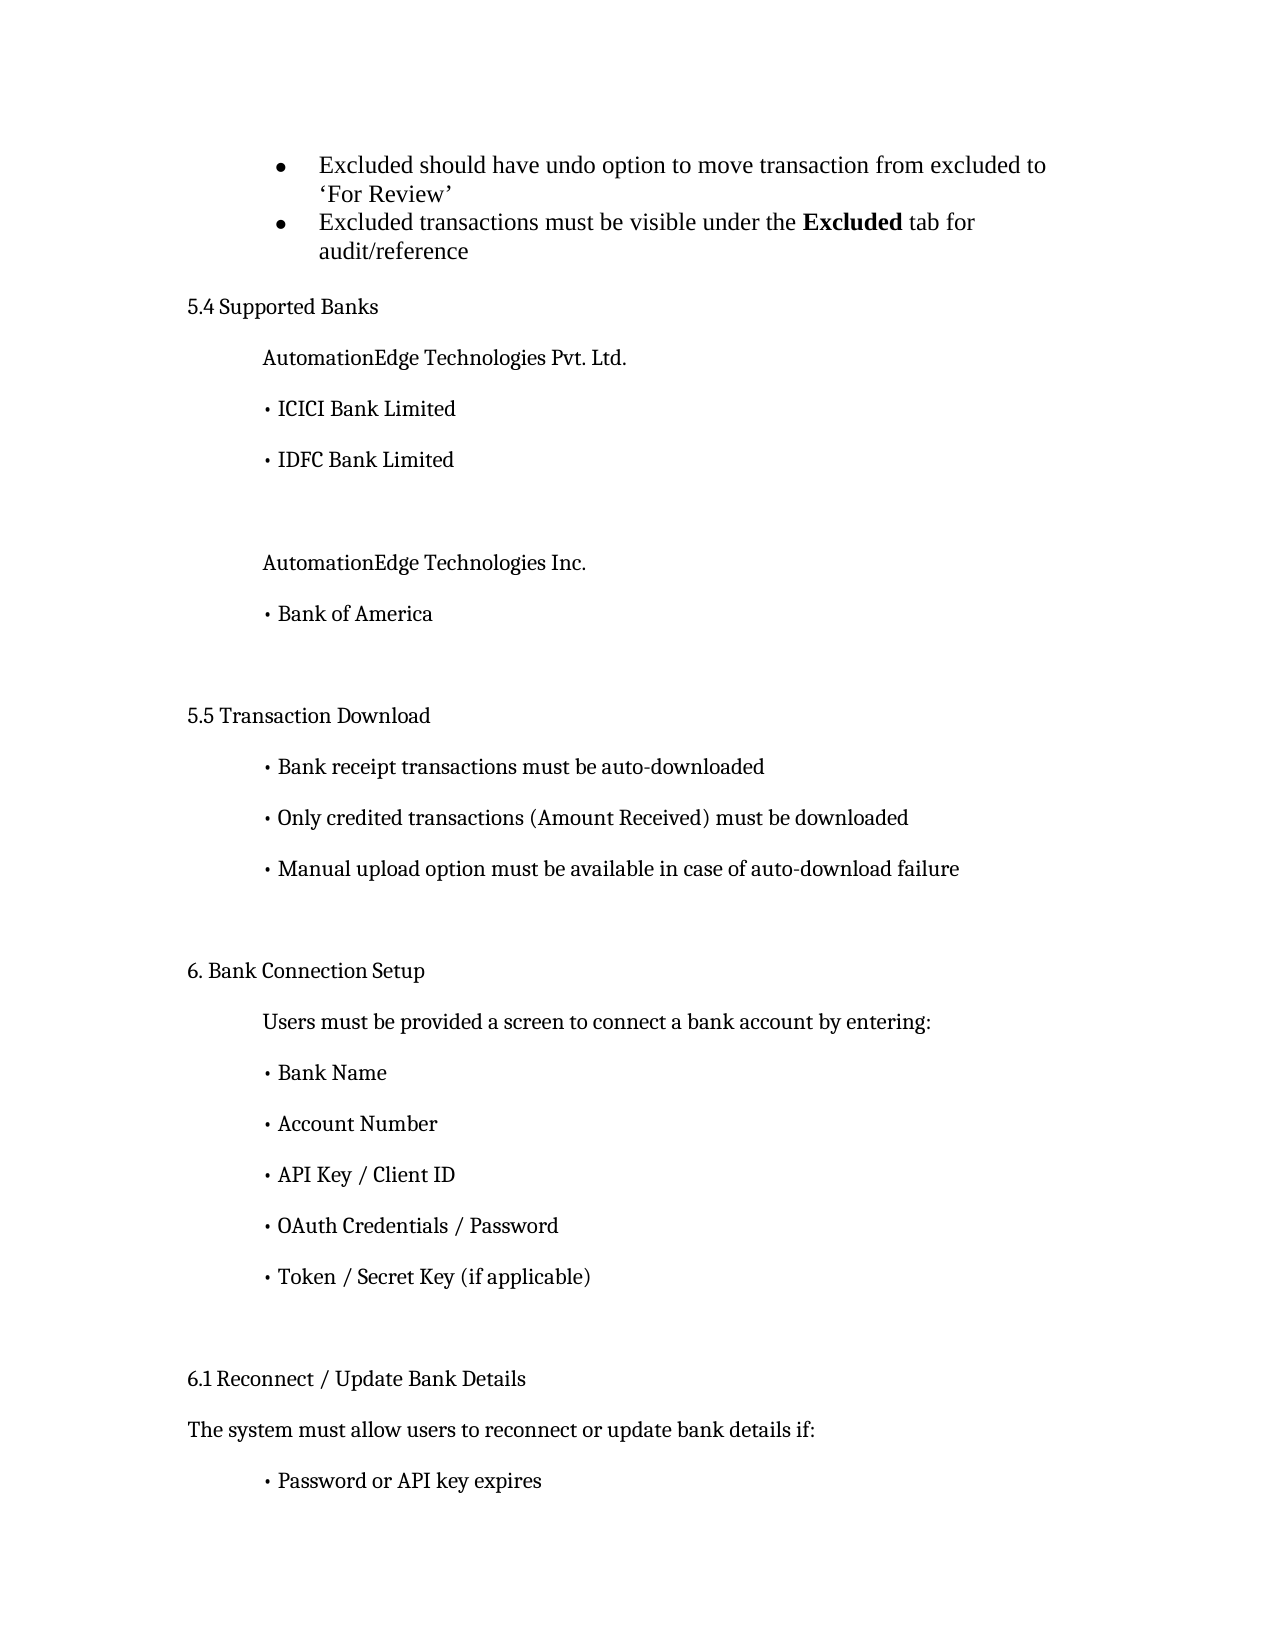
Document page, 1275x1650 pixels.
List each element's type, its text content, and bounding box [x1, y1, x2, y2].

text AutomationEdge Technologies Inc. [262, 549, 1087, 576]
text • ICICI Bank Limited [262, 396, 1087, 423]
text • Account Number [262, 1111, 1087, 1137]
text • Manual upload option must be available in case of auto-download failure [262, 856, 1087, 882]
text • Bank receipt transactions must be auto-downloaded [262, 753, 1087, 780]
text • API Key / Client ID [262, 1162, 1087, 1188]
text 6.1 Reconnect / Update Bank Details [187, 1366, 1087, 1392]
text Users must be provided a screen to connect a bank account by entering: [187, 1009, 1087, 1035]
text 5.5 Transaction Download [187, 702, 1087, 729]
list Excluded transactions must be visible under the Excluded tab for audit/reference [275, 207, 1087, 265]
text • Password or API key expires [262, 1468, 1087, 1494]
text • IDFC Bank Limited [262, 447, 1087, 474]
text The system must allow users to reconnect or update bank details if: [187, 1417, 1087, 1443]
list Excluded should have undo option to move transaction from excluded to ‘For Review’ [275, 150, 1087, 207]
text • Bank of America [262, 600, 1087, 627]
text AutomationEdge Technologies Pvt. Ltd. [262, 345, 1087, 372]
text • Only credited transactions (Amount Received) must be downloaded [262, 804, 1087, 831]
text • Token / Secret Key (if applicable) [262, 1264, 1087, 1290]
text • Bank Name [262, 1060, 1087, 1086]
text 6. Bank Connection Setup [187, 958, 1087, 984]
text • OAuth Credentials / Password [262, 1213, 1087, 1239]
text 5.4 Supported Banks [187, 294, 1087, 321]
